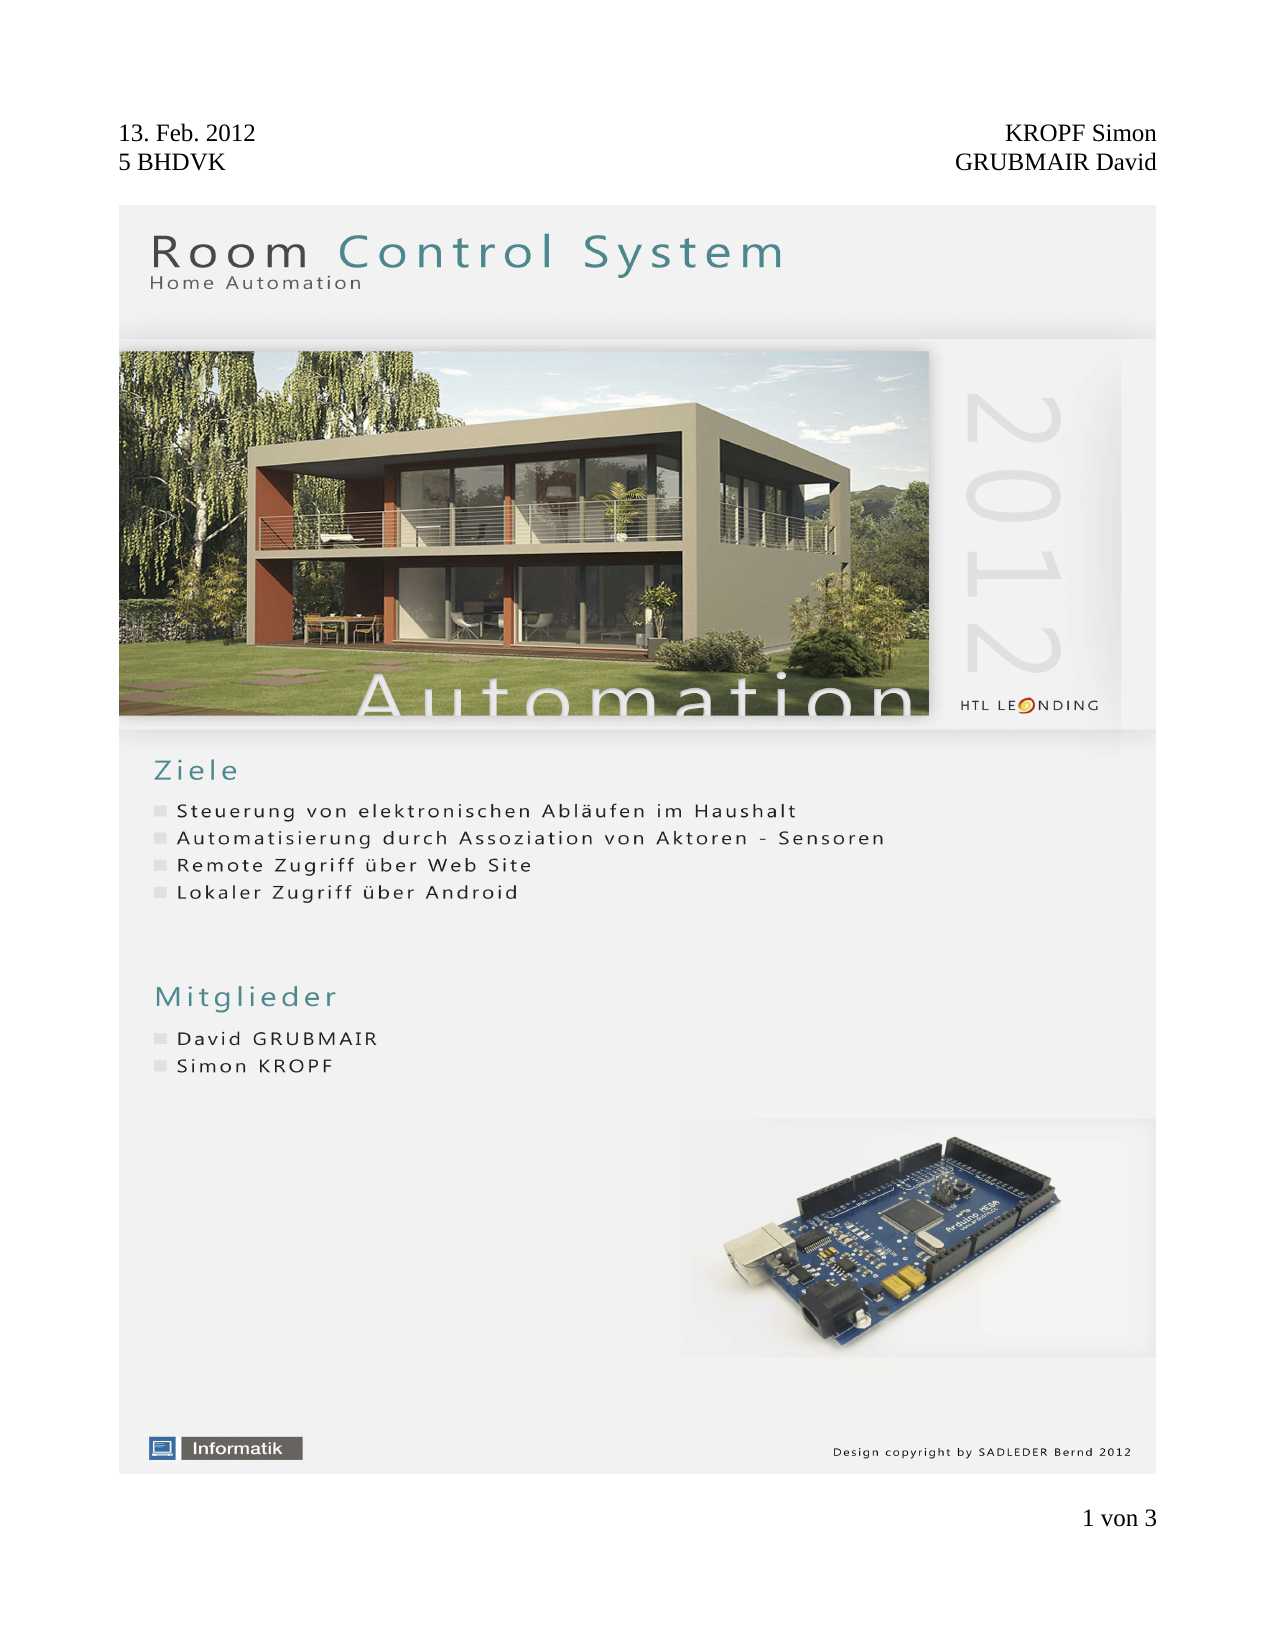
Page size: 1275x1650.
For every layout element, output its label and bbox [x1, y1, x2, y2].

picture [119, 205, 1156, 1474]
